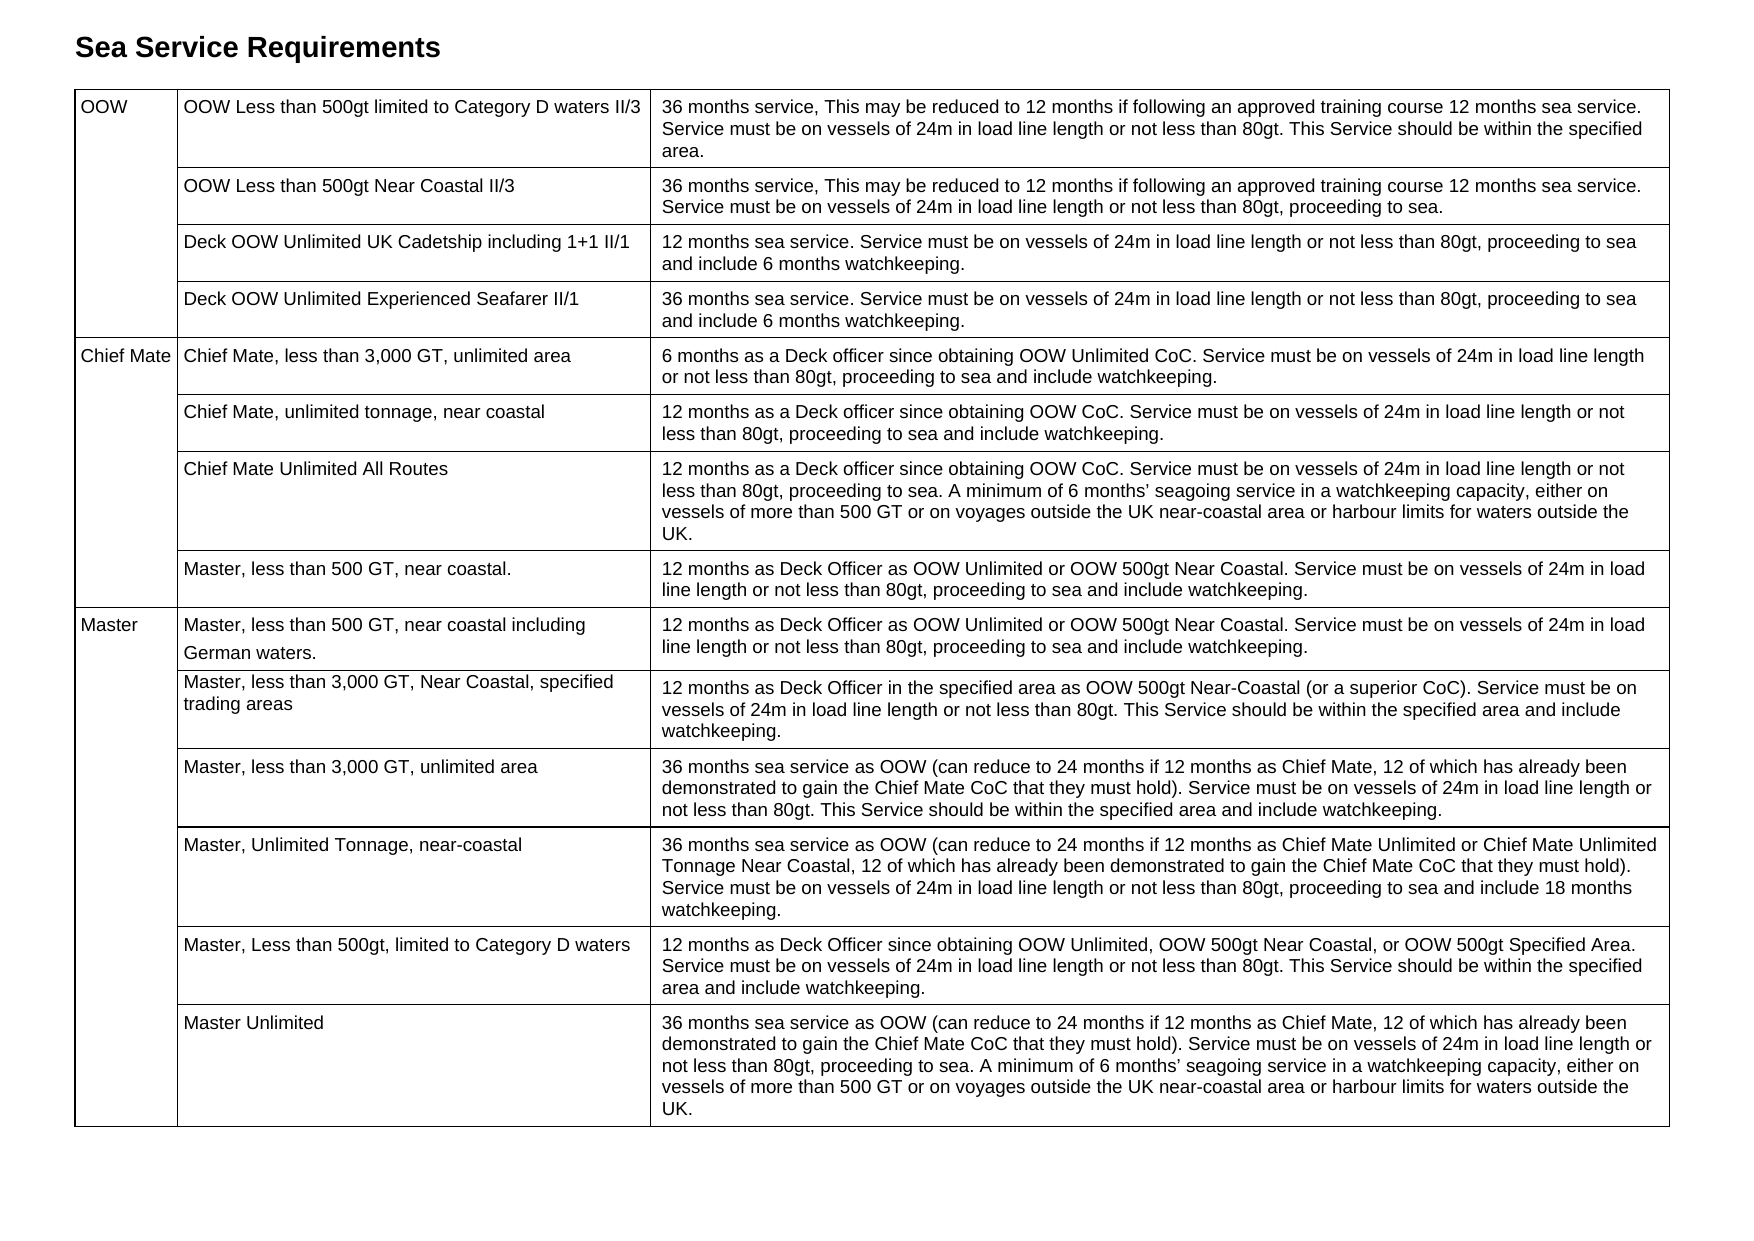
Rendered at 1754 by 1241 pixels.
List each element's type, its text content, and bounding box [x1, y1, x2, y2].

table_cell Chief Mate, unlimited tonnage, near coastal [178, 395, 650, 451]
table_cell Master Unlimited [178, 1005, 650, 1126]
table_cell 6 months as a Deck officer since obtaining OOW Unlimited CoC. Service must be on vessels of 24m in load line length or not less than 80gt, proceeding to sea and include watchkeeping. [651, 338, 1669, 394]
table_cell Master, less than 3,000 GT, Near Coastal, specified trading areas [178, 671, 650, 748]
table_cell 12 months as Deck Officer since obtaining OOW Unlimited, OOW 500gt Near Coastal, or OOW 500gt Specified Area. Service must be on vessels of 24m in load line length or not less than 80gt. This Service should be within the specified area and include watchkeeping. [651, 927, 1669, 1004]
table_cell Deck OOW Unlimited Experienced Seafarer II/1 [178, 282, 650, 337]
table_cell Master, Less than 500gt, limited to Category D waters [178, 927, 650, 1004]
table_cell 36 months service, This may be reduced to 12 months if following an approved training course 12 months sea service. Service must be on vessels of 24m in load line length or not less than 80gt, proceeding to sea. [651, 168, 1669, 224]
table_cell 36 months sea service. Service must be on vessels of 24m in load line length or not less than 80gt, proceeding to sea and include 6 months watchkeeping. [651, 282, 1669, 337]
table_cell 12 months as Deck Officer as OOW Unlimited or OOW 500gt Near Coastal. Service must be on vessels of 24m in load line length or not less than 80gt, proceeding to sea and include watchkeeping. [651, 551, 1669, 607]
table_cell Master, less than 3,000 GT, unlimited area [178, 749, 650, 826]
table_cell 36 months sea service as OOW (can reduce to 24 months if 12 months as Chief Mate Unlimited or Chief Mate Unlimited Tonnage Near Coastal, 12 of which has already been demonstrated to gain the Chief Mate CoC that they must hold). Service must be on vessels of 24m in load line length or not less than 80gt, proceeding to sea and include 18 months watchkeeping. [651, 828, 1669, 926]
table_cell 12 months as a Deck officer since obtaining OOW CoC. Service must be on vessels of 24m in load line length or not less than 80gt, proceeding to sea and include watchkeeping. [651, 395, 1669, 451]
table_cell 36 months sea service as OOW (can reduce to 24 months if 12 months as Chief Mate, 12 of which has already been demonstrated to gain the Chief Mate CoC that they must hold). Service must be on vessels of 24m in load line length or not less than 80gt, proceeding to sea. A minimum of 6 months’ seagoing service in a watchkeeping capacity, either on vessels of more than 500 GT or on voyages outside the UK near-coastal area or harbour limits for waters outside the UK. [651, 1005, 1669, 1126]
table_header OOW [76, 90, 177, 337]
table_cell Master, Unlimited Tonnage, near-coastal [178, 828, 650, 926]
table_cell OOW Less than 500gt Near Coastal II/3 [178, 168, 650, 224]
table_cell Master [76, 608, 177, 1126]
table_cell Chief Mate [76, 338, 177, 607]
table_cell Chief Mate, less than 3,000 GT, unlimited area [178, 338, 650, 394]
table_cell Chief Mate Unlimited All Routes [178, 452, 650, 550]
table_cell 12 months as a Deck officer since obtaining OOW CoC. Service must be on vessels of 24m in load line length or not less than 80gt, proceeding to sea. A minimum of 6 months’ seagoing service in a watchkeeping capacity, either on vessels of more than 500 GT or on voyages outside the UK near-coastal area or harbour limits for waters outside the UK. [651, 452, 1669, 550]
table_cell Deck OOW Unlimited UK Cadetship including 1+1 II/1 [178, 225, 650, 281]
text Sea Service Requirements [75, 29, 1679, 63]
table_header 36 months service, This may be reduced to 12 months if following an approved training course 12 months sea service. Service must be on vessels of 24m in load line length or not less than 80gt. This Service should be within the specified area. [651, 90, 1669, 167]
table_cell 12 months as Deck Officer as OOW Unlimited or OOW 500gt Near Coastal. Service must be on vessels of 24m in load line length or not less than 80gt, proceeding to sea and include watchkeeping. [651, 608, 1669, 670]
table_cell 36 months sea service as OOW (can reduce to 24 months if 12 months as Chief Mate, 12 of which has already been demonstrated to gain the Chief Mate CoC that they must hold). Service must be on vessels of 24m in load line length or not less than 80gt. This Service should be within the specified area and include watchkeeping. [651, 749, 1669, 826]
table_cell 12 months sea service. Service must be on vessels of 24m in load line length or not less than 80gt, proceeding to sea and include 6 months watchkeeping. [651, 225, 1669, 281]
table_cell 12 months as Deck Officer in the specified area as OOW 500gt Near-Coastal (or a superior CoC). Service must be on vessels of 24m in load line length or not less than 80gt. This Service should be within the specified area and include watchkeeping. [651, 671, 1669, 748]
table_cell Master, less than 500 GT, near coastal. [178, 551, 650, 607]
table_header OOW Less than 500gt limited to Category D waters II/3 [178, 90, 650, 167]
table_cell Master, less than 500 GT, near coastal including German waters. [178, 608, 650, 670]
